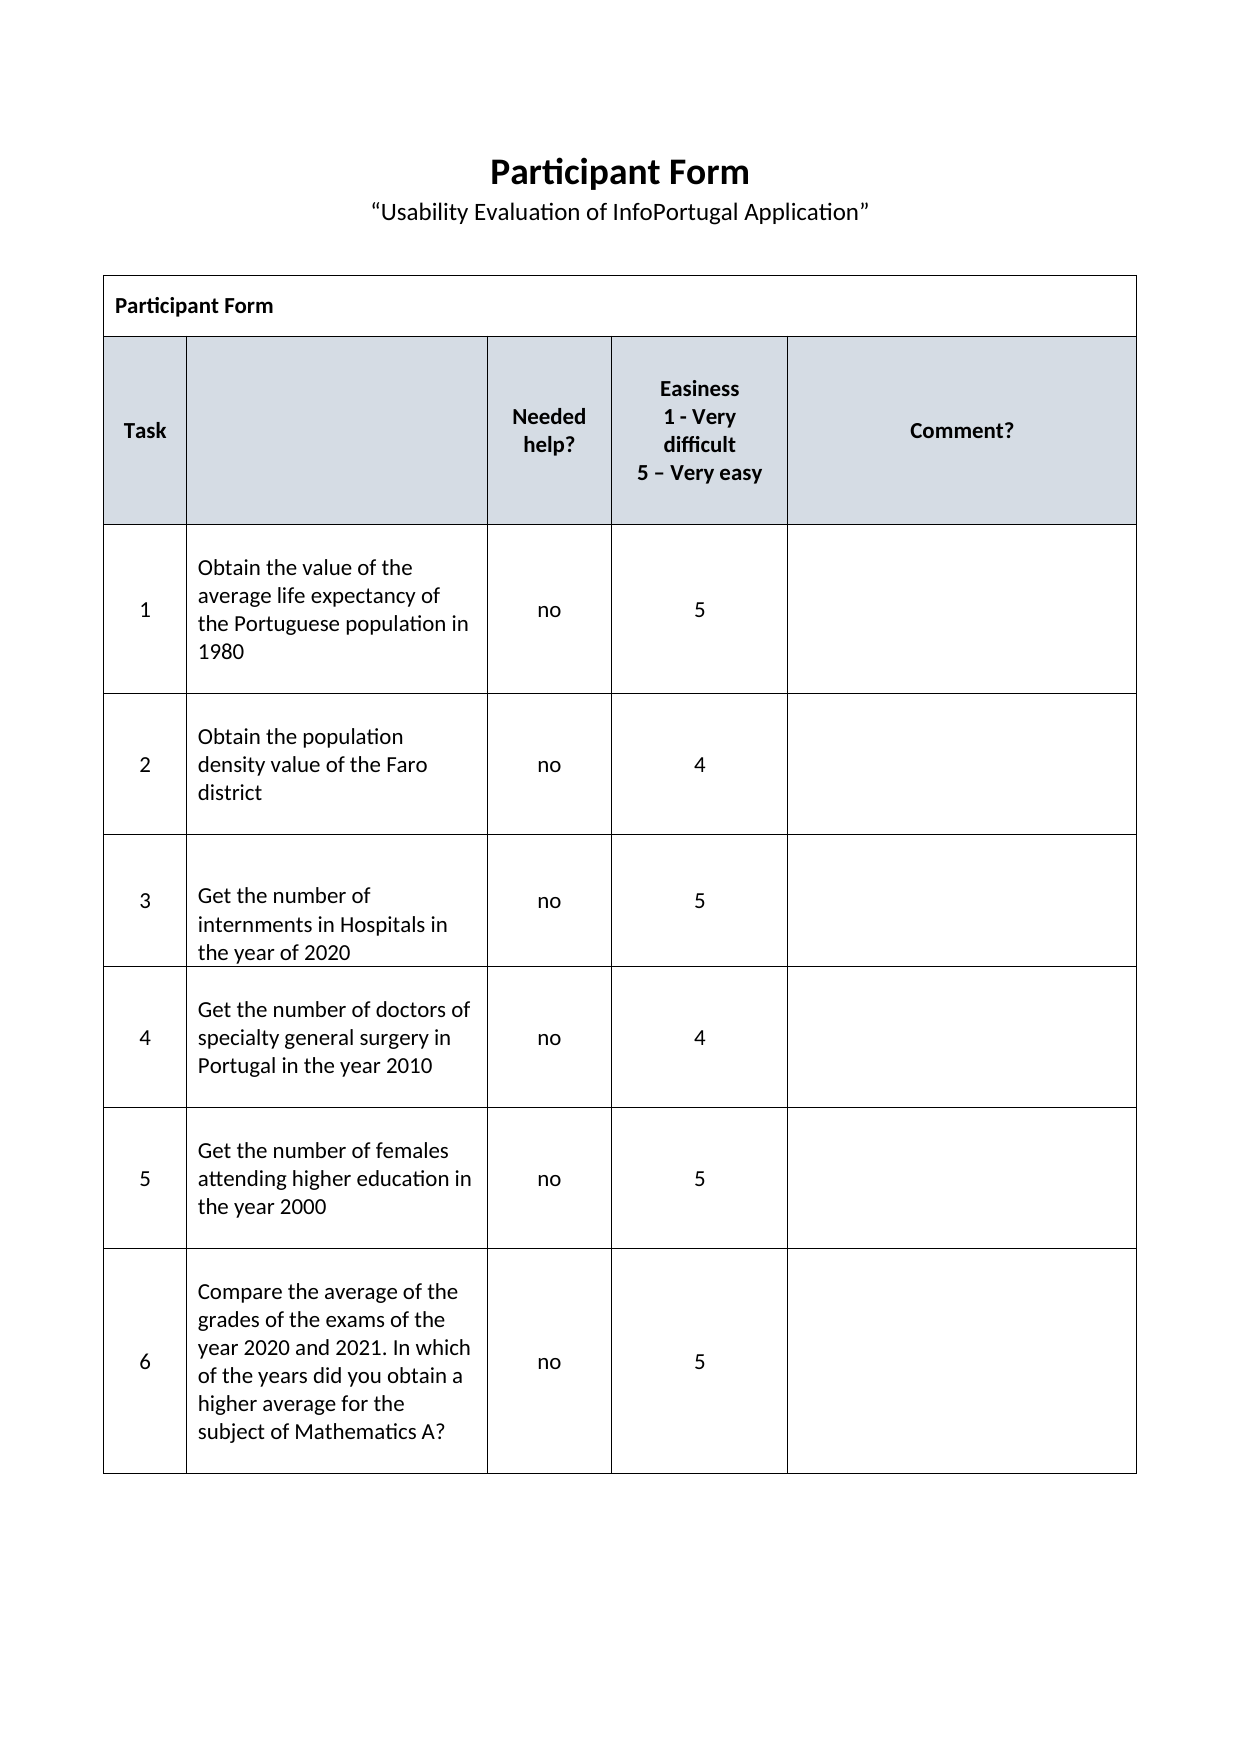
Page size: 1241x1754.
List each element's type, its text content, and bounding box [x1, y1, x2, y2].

table_cell [788, 967, 1136, 1107]
table_cell Obtain the value of the average life expectancy of the Portuguese population in 1980 [187, 525, 487, 693]
text “Usability Evaluation of InfoPortugal Application” [177, 196, 1063, 227]
table_cell 5 [104, 1108, 186, 1248]
text Participant Form [177, 148, 1063, 193]
table_cell 4 [612, 694, 787, 834]
table_cell 1 [104, 525, 186, 693]
table_cell Get the number of doctors of specialty general surgery in Portugal in the year 2010 [187, 967, 487, 1107]
table_cell 5 [612, 525, 787, 693]
table_cell 5 [612, 1108, 787, 1248]
table_cell Easiness 1 - Very difficult 5 – Very easy [612, 337, 787, 524]
table_cell 5 [612, 835, 787, 966]
table_cell no [488, 835, 611, 966]
table_cell Obtain the population density value of the Faro district [187, 694, 487, 834]
table_cell 2 [104, 694, 186, 834]
table_cell 4 [104, 967, 186, 1107]
table_cell [788, 525, 1136, 693]
table_cell Get the number of internments in Hospitals in the year of 2020 [187, 835, 487, 966]
table_cell [788, 694, 1136, 834]
table_cell Needed help? [488, 337, 611, 524]
table_cell [187, 337, 487, 524]
table_cell no [488, 1108, 611, 1248]
table_header Participant Form [104, 276, 1136, 336]
table_cell no [488, 525, 611, 693]
table_cell 6 [104, 1249, 186, 1473]
table_cell [788, 1249, 1136, 1473]
table_cell 4 [612, 967, 787, 1107]
table_cell [788, 1108, 1136, 1248]
table_cell no [488, 1249, 611, 1473]
table_cell Get the number of females attending higher education in the year 2000 [187, 1108, 487, 1248]
table_cell [788, 835, 1136, 966]
table_cell Comment? [788, 337, 1136, 524]
table_cell 3 [104, 835, 186, 966]
table_cell no [488, 967, 611, 1107]
table_cell no [488, 694, 611, 834]
table_cell Task [104, 337, 186, 524]
table_cell Compare the average of the grades of the exams of the year 2020 and 2021. In which of the years did you obtain a higher average for the subject of Mathematics A? [187, 1249, 487, 1473]
table_cell 5 [612, 1249, 787, 1473]
